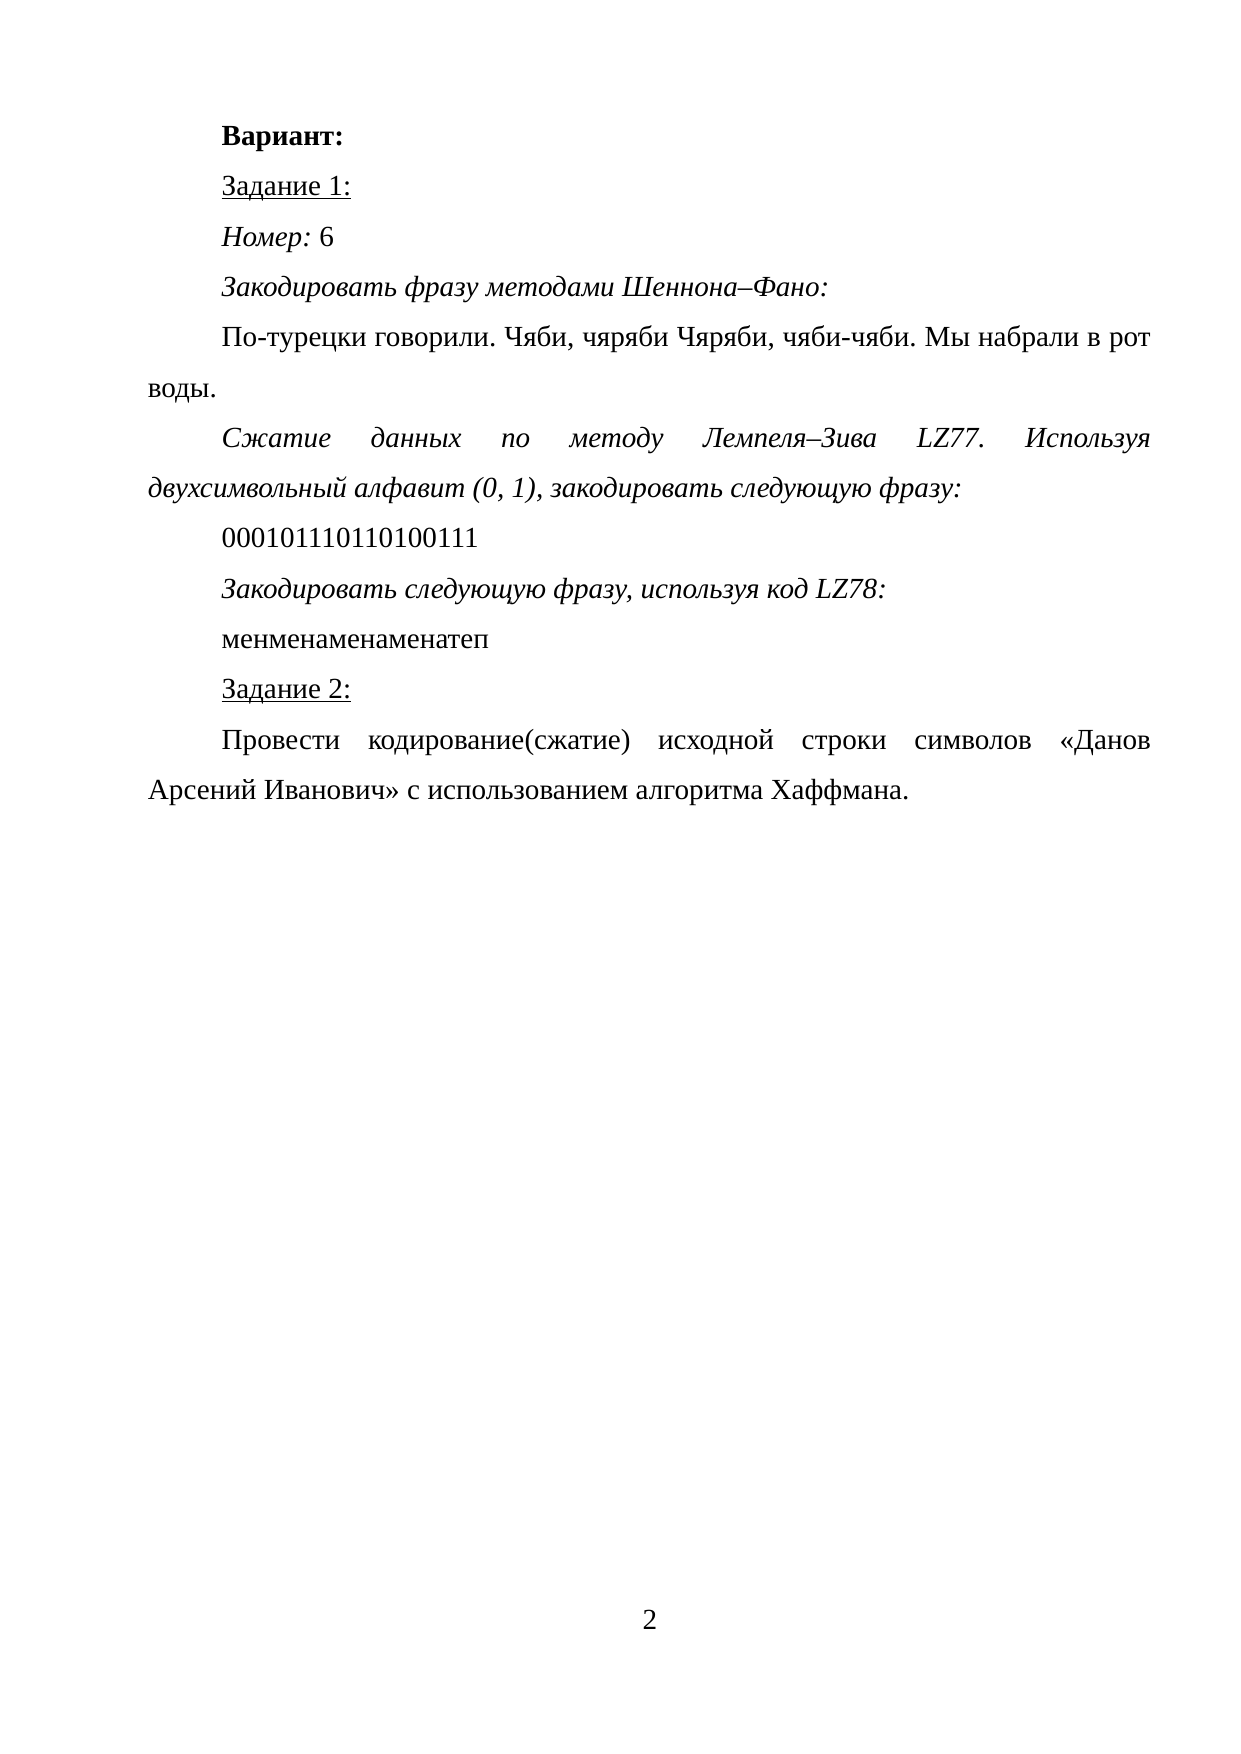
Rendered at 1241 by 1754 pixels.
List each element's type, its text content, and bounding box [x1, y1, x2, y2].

text Номер: 6 [148, 219, 1152, 252]
text Закодировать фразу методами Шеннона–Фано: [148, 269, 1152, 303]
text Закодировать следующую фразу, используя код LZ78: [148, 571, 1152, 604]
text 000101110110100111 [148, 521, 1152, 554]
text Задание 1: [148, 168, 1152, 202]
text По-турецки говорили. Чяби, чяряби Чяряби, чяби-чяби. Мы набрали в рот воды. [148, 319, 1152, 403]
text Сжатие данных по методу Лемпеля–Зива LZ77. Используя двухсимвольный алфавит (0, 1), закодировать следующую фразу: [148, 420, 1152, 504]
text менменаменаменатеп [148, 621, 1152, 655]
text Провести кодирование(сжатие) исходной строки символов «Данов Арсений Иванович» с использованием алгоритма Хаффмана. [148, 722, 1152, 806]
subtitle Вариант: [148, 118, 1152, 152]
text Задание 2: [148, 672, 1152, 705]
